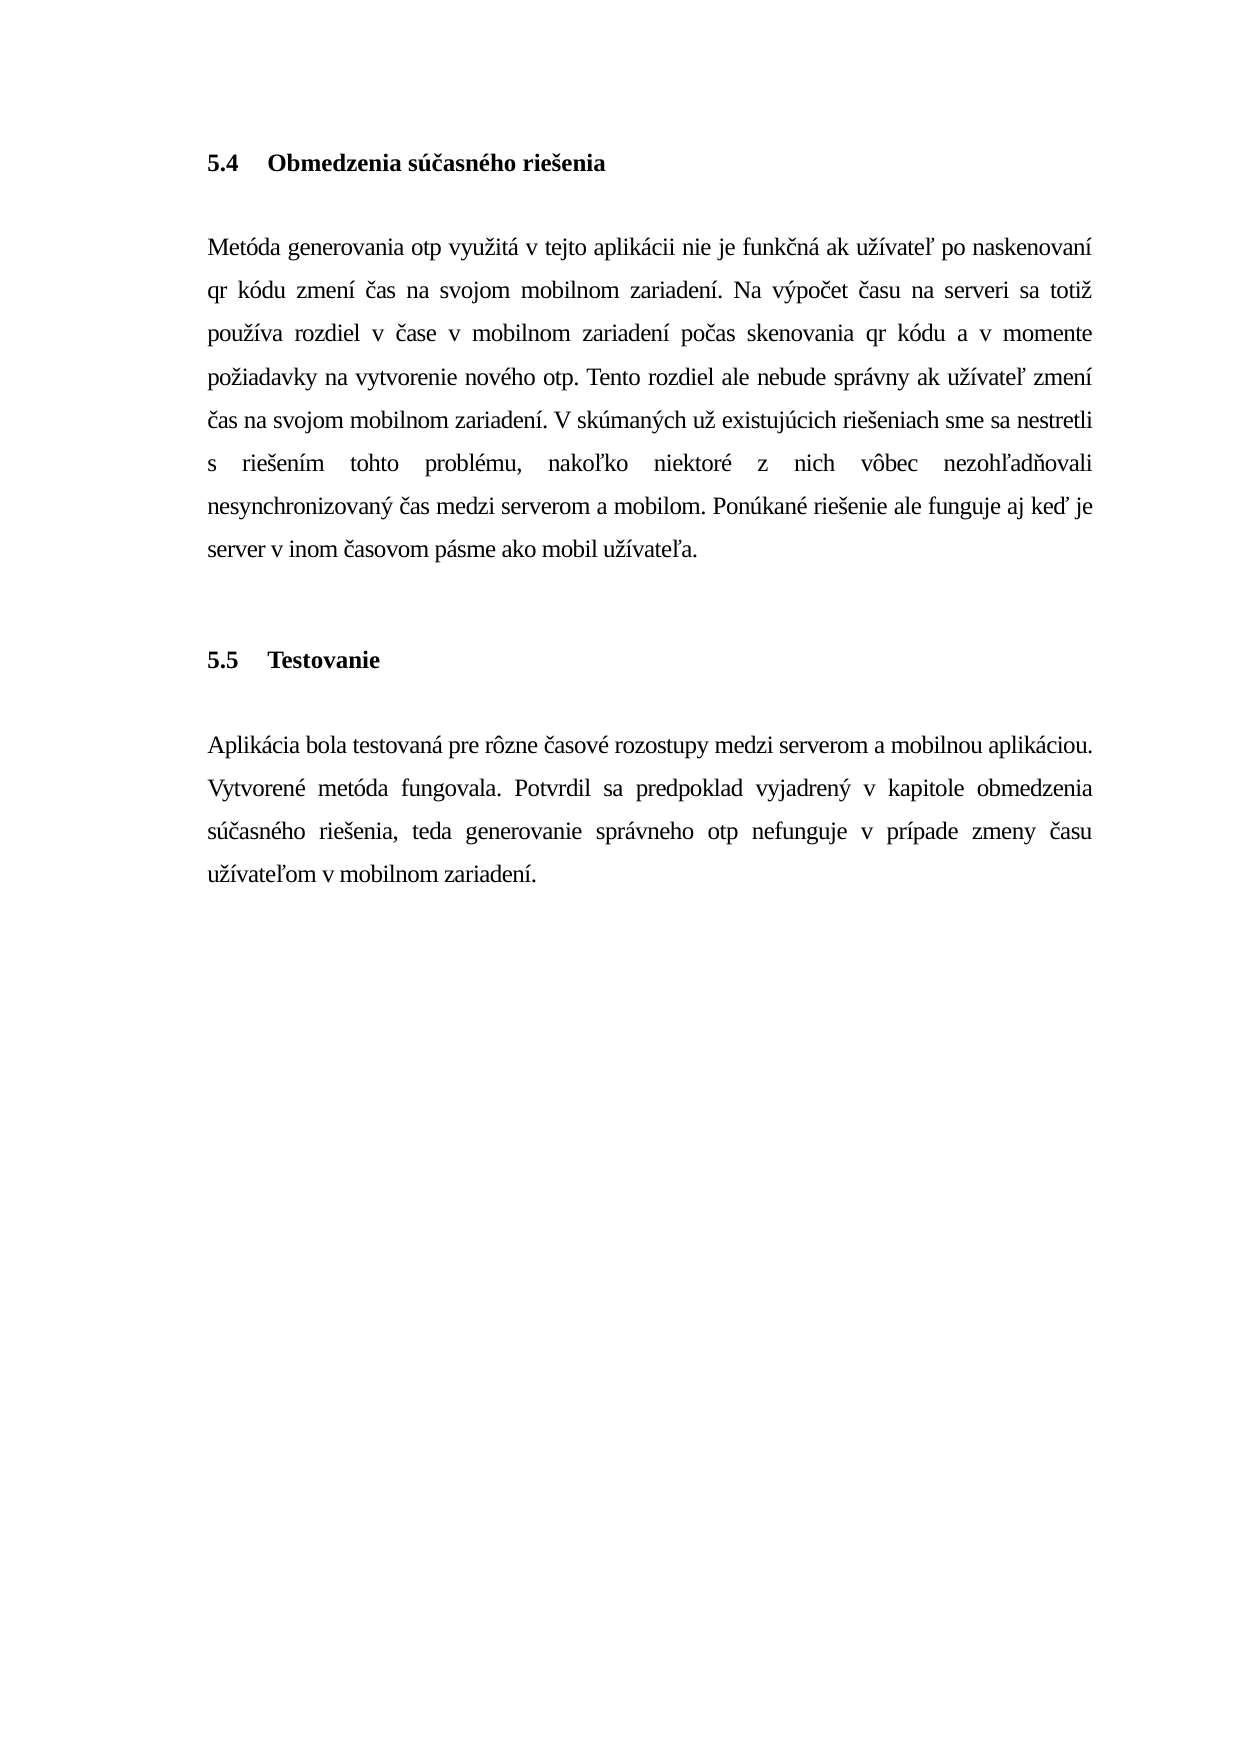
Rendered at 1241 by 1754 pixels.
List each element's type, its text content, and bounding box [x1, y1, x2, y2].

subtitle Obmedzenia súčasného riešenia [207, 148, 1093, 177]
subtitle Testovanie [207, 645, 1093, 674]
text Metóda generovania otp využitá v tejto aplikácii nie je funkčná ak užívateľ po naskenovaní qr kódu zmení čas na svojom mobilnom zariadení. Na výpočet času na serveri sa totiž používa rozdiel v čase v mobilnom zariadení počas skenovania qr kódu a v momente požiadavky na vytvorenie nového otp. Tento rozdiel ale nebude správny ak užívateľ zmení čas na svojom mobilnom zariadení. V skúmaných už existujúcich riešeniach sme sa nestretli s riešením tohto problému, nakoľko niektoré z nich vôbec nezohľadňovali nesynchronizovaný čas medzi serverom a mobilom. Ponúkané riešenie ale funguje aj keď je server v inom časovom pásme ako mobil užívateľa. [207, 232, 1093, 563]
text Aplikácia bola testovaná pre rôzne časové rozostupy medzi serverom a mobilnou aplikáciou. Vytvorené metóda fungovala. Potvrdil sa predpoklad vyjadrený v kapitole obmedzenia súčasného riešenia, teda generovanie správneho otp nefunguje v prípade zmeny času užívateľom v mobilnom zariadení. [207, 730, 1093, 888]
